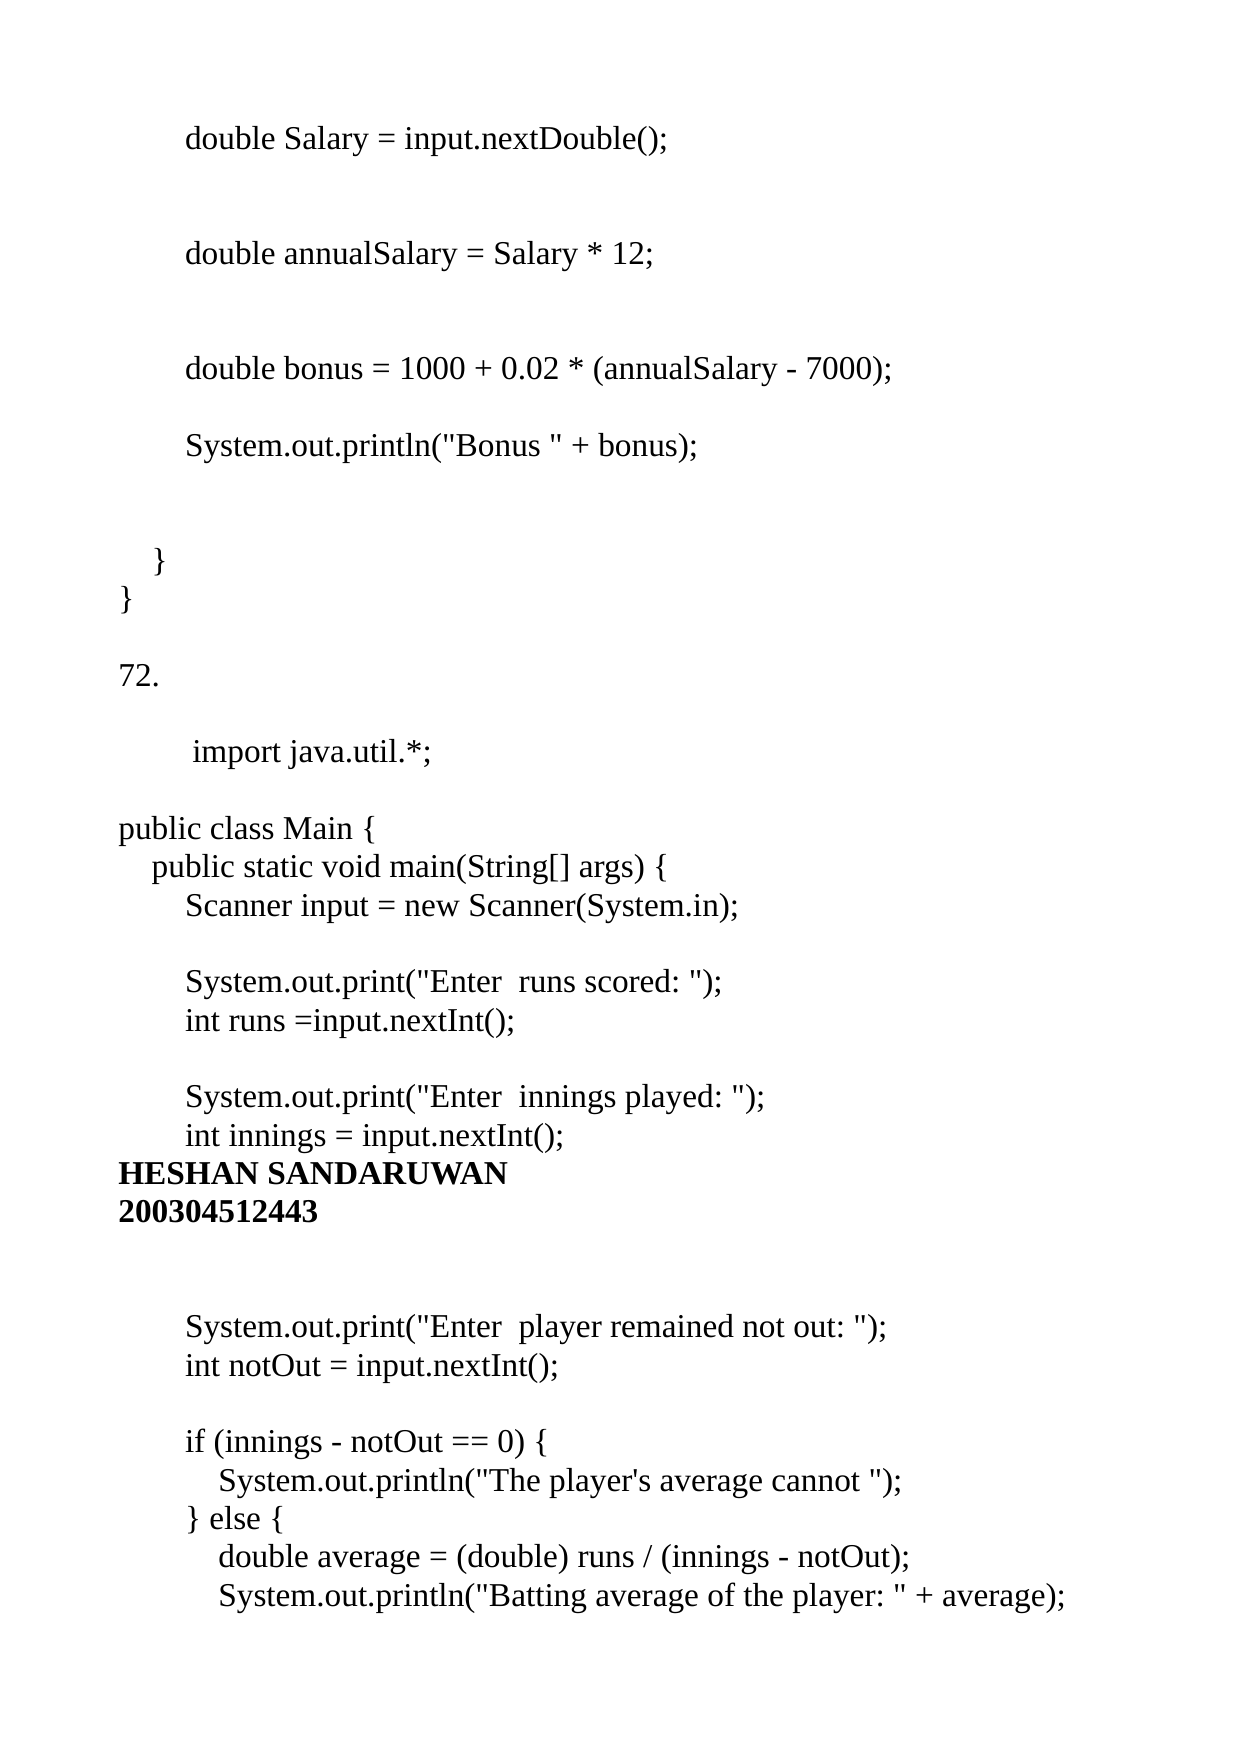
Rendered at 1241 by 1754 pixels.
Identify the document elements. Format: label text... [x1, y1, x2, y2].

text 200304512443 [118, 1191, 1122, 1230]
text double annualSalary = Salary * 12; [118, 233, 1122, 271]
text double Salary = input.nextDouble(); [118, 118, 1122, 156]
text System.out.println("Bonus " + bonus); [118, 425, 1122, 463]
text int notOut = input.nextInt(); [118, 1345, 1122, 1383]
text System.out.print("Enter runs scored: "); [118, 961, 1122, 1000]
text double bonus = 1000 + 0.02 * (annualSalary - 7000); [118, 348, 1122, 386]
text Scanner input = new Scanner(System.in); [118, 885, 1122, 923]
text int runs =input.nextInt(); [118, 1000, 1122, 1038]
text System.out.println("The player's average cannot "); [118, 1460, 1122, 1498]
text } [118, 578, 1122, 616]
text } [118, 540, 1122, 578]
text HESHAN SANDARUWAN [118, 1153, 1122, 1191]
text public static void main(String[] args) { [118, 846, 1122, 885]
text public class Main { [118, 808, 1122, 846]
text import java.util.*; [118, 731, 1122, 770]
text System.out.print("Enter innings played: "); [118, 1076, 1122, 1115]
text System.out.print("Enter player remained not out: "); [118, 1306, 1122, 1345]
text double average = (double) runs / (innings - notOut); [118, 1536, 1122, 1575]
text int innings = input.nextInt(); [118, 1115, 1122, 1153]
text } else { [118, 1498, 1122, 1536]
text System.out.println("Batting average of the player: " + average); [118, 1575, 1122, 1613]
text 72. [118, 655, 1122, 693]
text if (innings - notOut == 0) { [118, 1421, 1122, 1460]
